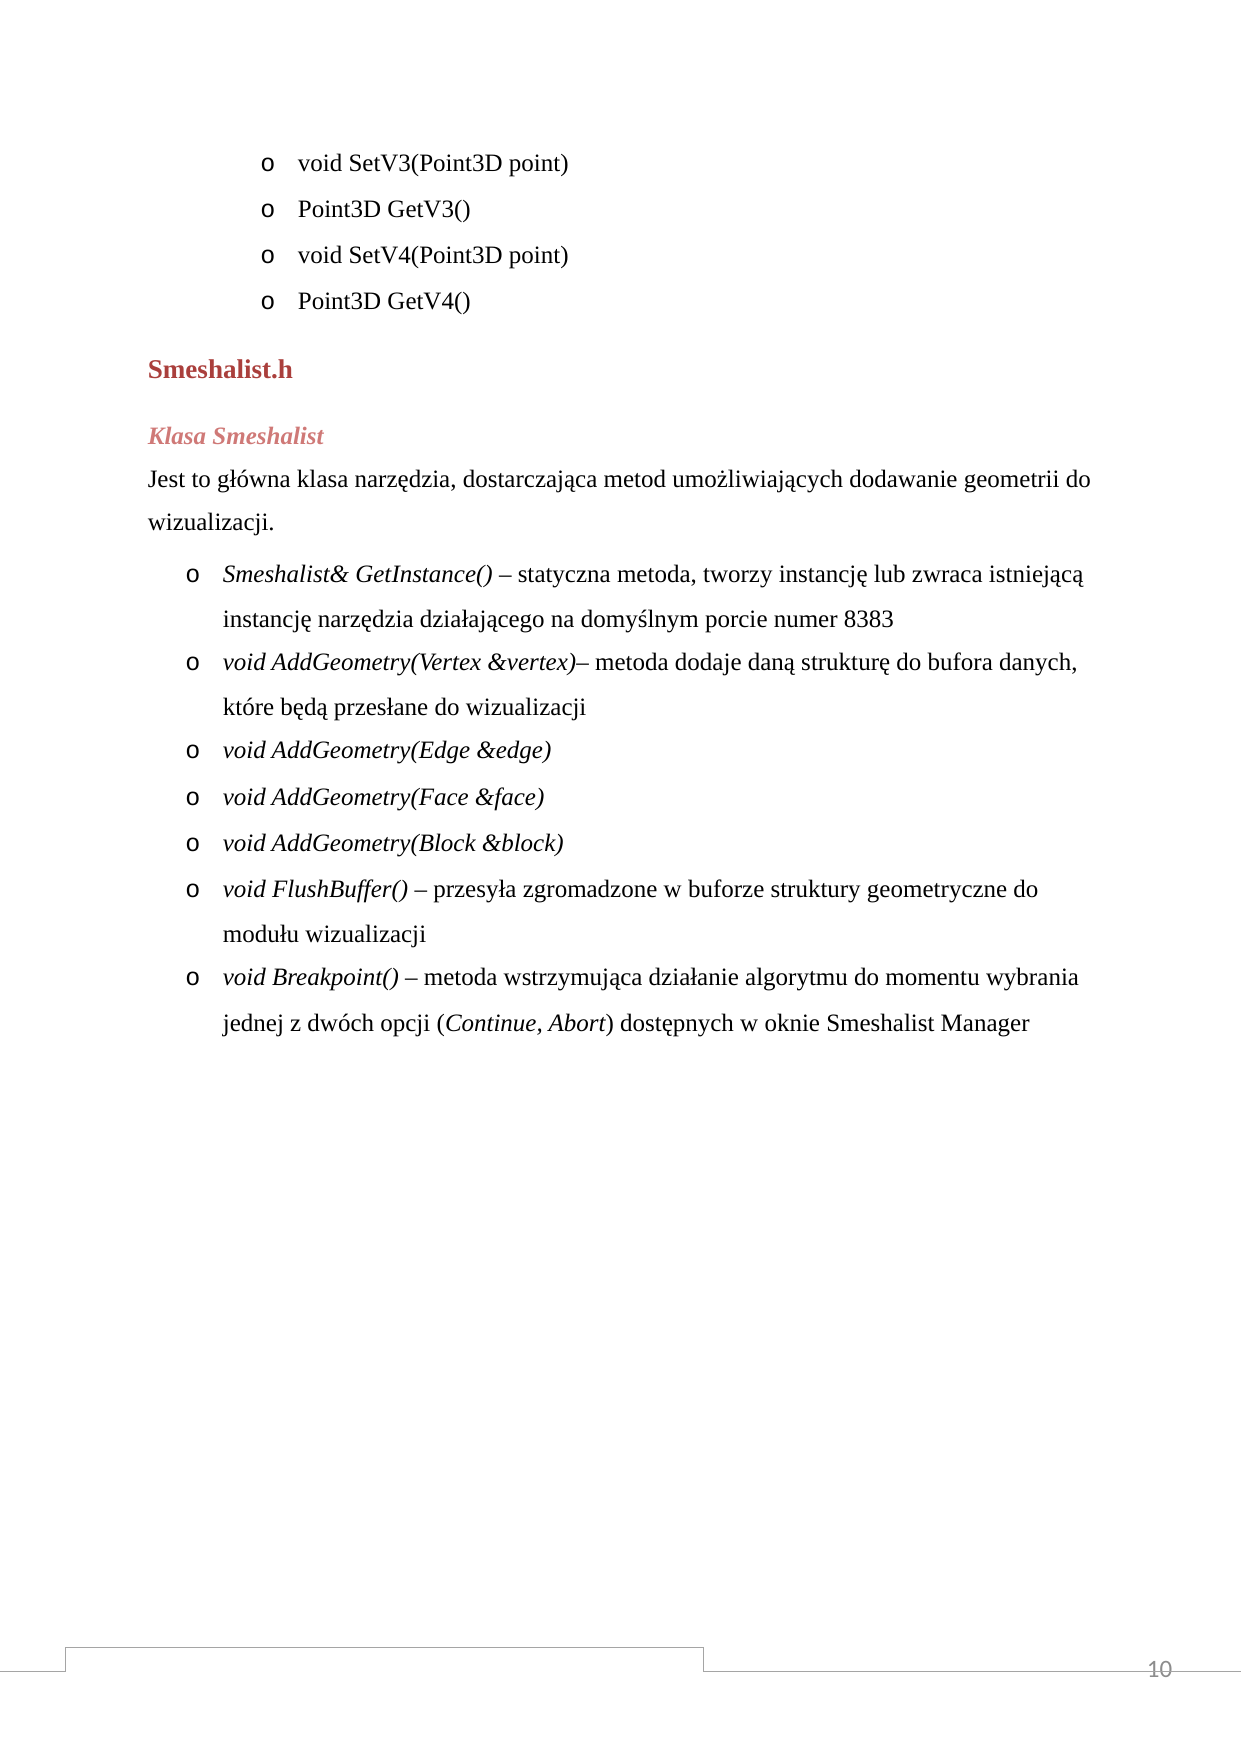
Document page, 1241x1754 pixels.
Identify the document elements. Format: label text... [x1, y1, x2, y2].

list void SetV4(Point3D point) [260, 240, 1093, 271]
subtitle Klasa Smeshalist [148, 421, 1093, 450]
subtitle Smeshalist.h [148, 353, 1093, 384]
text Jest to główna klasa narzędzia, dostarczająca metod umożliwiających dodawanie geometrii do wizualizacji. [148, 464, 1093, 536]
list void AddGeometry(Vertex &vertex)– metoda dodaje daną strukturę do bufora danych, które będą przesłane do wizualizacji [185, 647, 1093, 721]
list void AddGeometry(Block &block) [185, 828, 1093, 859]
list Point3D GetV3() [260, 194, 1093, 225]
list void AddGeometry(Edge &edge) [185, 735, 1093, 766]
list void AddGeometry(Face &face) [185, 782, 1093, 812]
list Smeshalist& GetInstance() – statyczna metoda, tworzy instancję lub zwraca istniejącą instancję narzędzia działającego na domyślnym porcie numer 8383 [185, 559, 1093, 633]
list void FlushBuffer() – przesyła zgromadzone w buforze struktury geometryczne do modułu wizualizacji [185, 874, 1093, 948]
list void SetV3(Point3D point) [260, 148, 1093, 178]
list void Breakpoint() – metoda wstrzymująca działanie algorytmu do momentu wybrania jednej z dwóch opcji (Continue, Abort) dostępnych w oknie Smeshalist Manager [185, 962, 1093, 1036]
list Point3D GetV4() [260, 286, 1093, 317]
